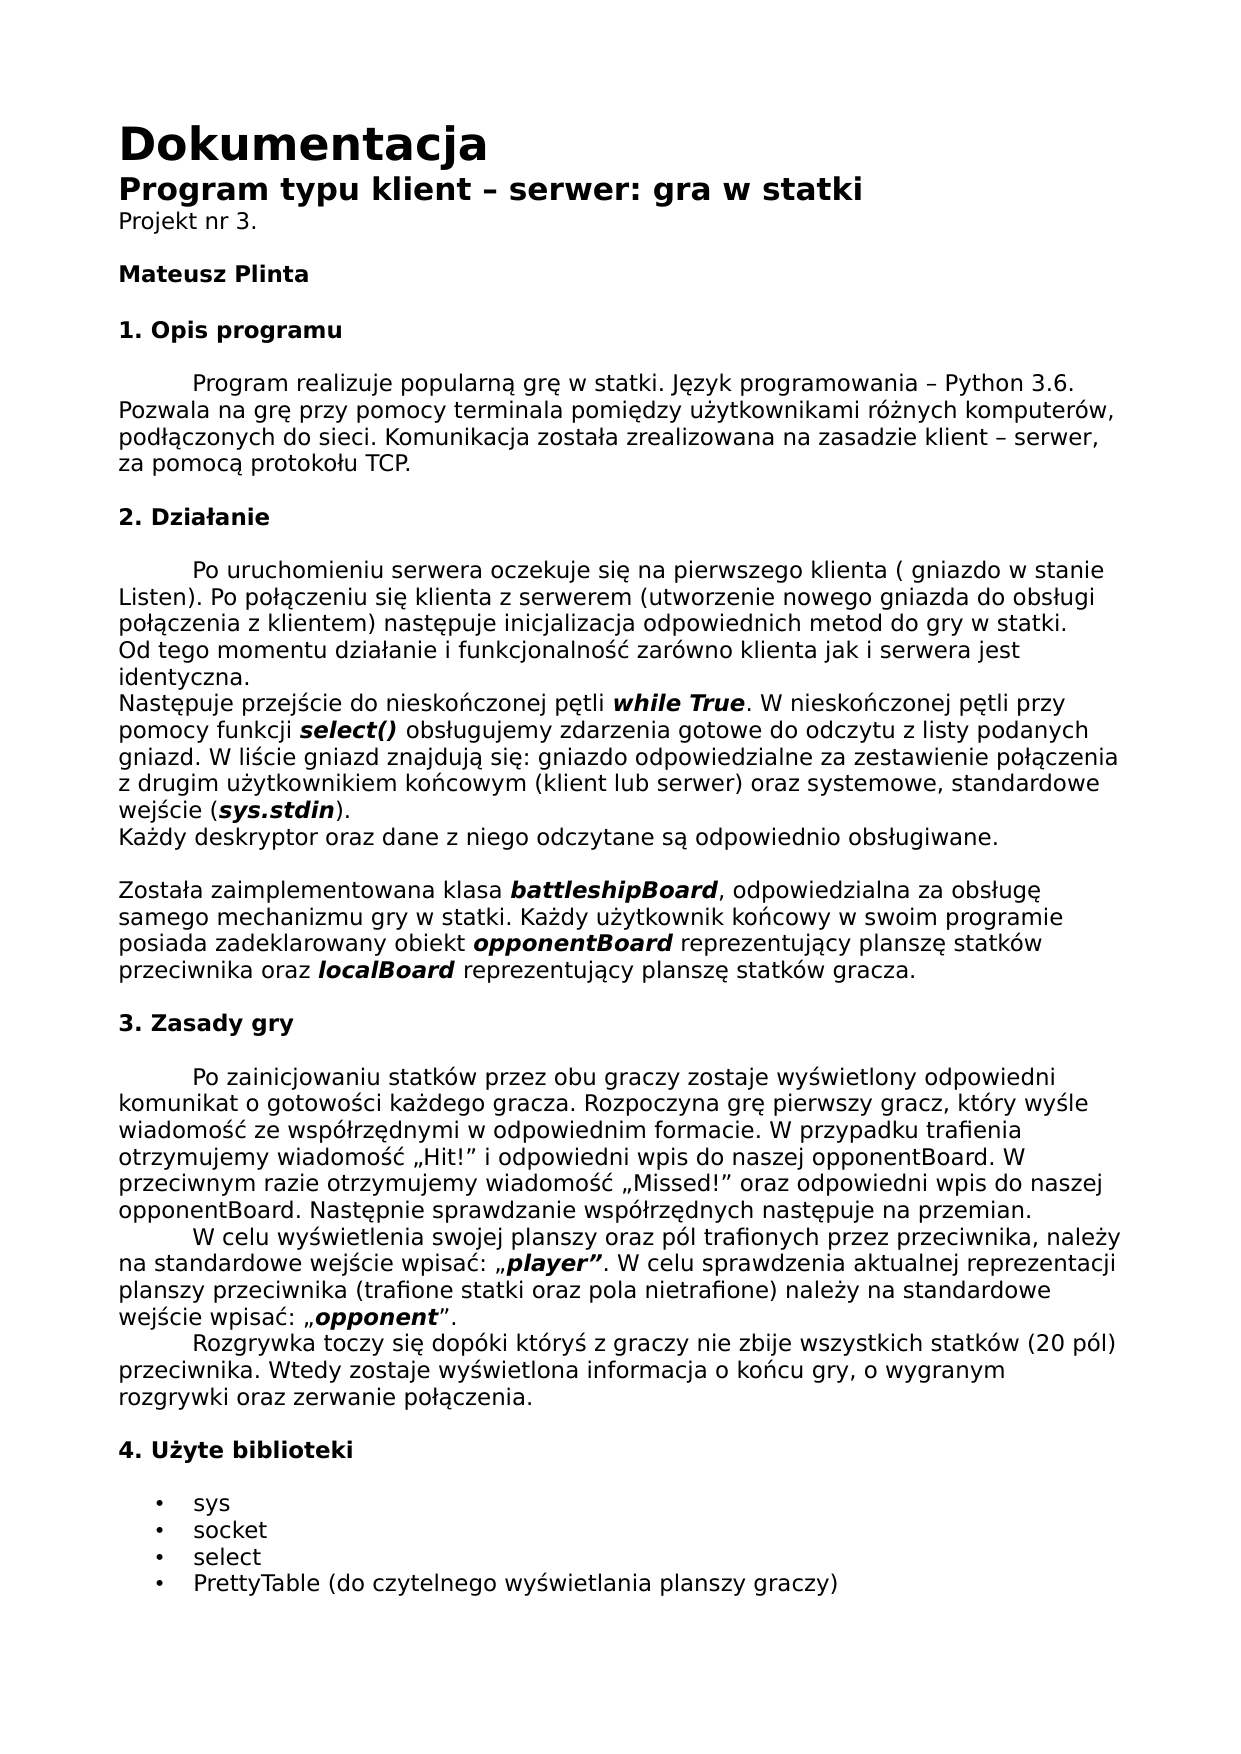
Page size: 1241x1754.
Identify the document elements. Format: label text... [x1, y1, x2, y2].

text Rozgrywka toczy się dopóki któryś z graczy nie zbije wszystkich statków (20 pól) przeciwnika. Wtedy zostaje wyświetlona informacja o końcu gry, o wygranym rozgrywki oraz zerwanie połączenia. [118, 1331, 1122, 1411]
list socket [156, 1517, 1122, 1544]
text 3. Zasady gry [118, 1011, 1122, 1037]
text Po uruchomieniu serwera oczekuje się na pierwszego klienta ( gniazdo w stanie Listen). Po połączeniu się klienta z serwerem (utworzenie nowego gniazda do obsługi połączenia z klientem) następuje inicjalizacja odpowiednich metod do gry w statki. [118, 557, 1122, 637]
list PrettyTable (do czytelnego wyświetlania planszy graczy) [156, 1571, 1122, 1597]
text Każdy deskryptor oraz dane z niego odczytane są odpowiednio obsługiwane. [118, 824, 1122, 851]
text Program realizuje popularną grę w statki. Język programowania – Python 3.6. Pozwala na grę przy pomocy terminala pomiędzy użytkownikami różnych komputerów, podłączonych do sieci. Komunikacja została zrealizowana na zasadzie klient – serwer, za pomocą protokołu TCP. [118, 371, 1122, 477]
text W celu wyświetlenia swojej planszy oraz pól trafionych przez przeciwnika, należy na standardowe wejście wpisać: „player”. W celu sprawdzenia aktualnej reprezentacji planszy przeciwnika (trafione statki oraz pola nietrafione) należy na standardowe wejście wpisać: „opponent”. [118, 1224, 1122, 1331]
text Po zainicjowaniu statków przez obu graczy zostaje wyświetlony odpowiedni komunikat o gotowości każdego gracza. Rozpoczyna grę pierwszy gracz, który wyśle wiadomość ze współrzędnymi w odpowiednim formacie. W przypadku trafienia otrzymujemy wiadomość „Hit!” i odpowiedni wpis do naszej opponentBoard. W przeciwnym razie otrzymujemy wiadomość „Missed!” oraz odpowiedni wpis do naszej opponentBoard. Następnie sprawdzanie współrzędnych następuje na przemian. [118, 1064, 1122, 1224]
text 1. Opis programu [118, 317, 1122, 344]
text 2. Działanie [118, 504, 1122, 531]
text 4. Użyte biblioteki [118, 1437, 1122, 1464]
list select [156, 1544, 1122, 1571]
text Od tego momentu działanie i funkcjonalność zarówno klienta jak i serwera jest identyczna. [118, 637, 1122, 691]
text Następuje przejście do nieskończonej pętli while True. W nieskończonej pętli przy pomocy funkcji select() obsługujemy zdarzenia gotowe do odczytu z listy podanych gniazd. W liście gniazd znajdują się: gniazdo odpowiedzialne za zestawienie połączenia z drugim użytkownikiem końcowym (klient lub serwer) oraz systemowe, standardowe wejście (sys.stdin). [118, 691, 1122, 824]
text Została zaimplementowana klasa battleshipBoard, odpowiedzialna za obsługę samego mechanizmu gry w statki. Każdy użytkownik końcowy w swoim programie posiada zadeklarowany obiekt opponentBoard reprezentujący planszę statków przeciwnika oraz localBoard reprezentujący planszę statków gracza. [118, 877, 1122, 984]
list sys [156, 1491, 1122, 1517]
